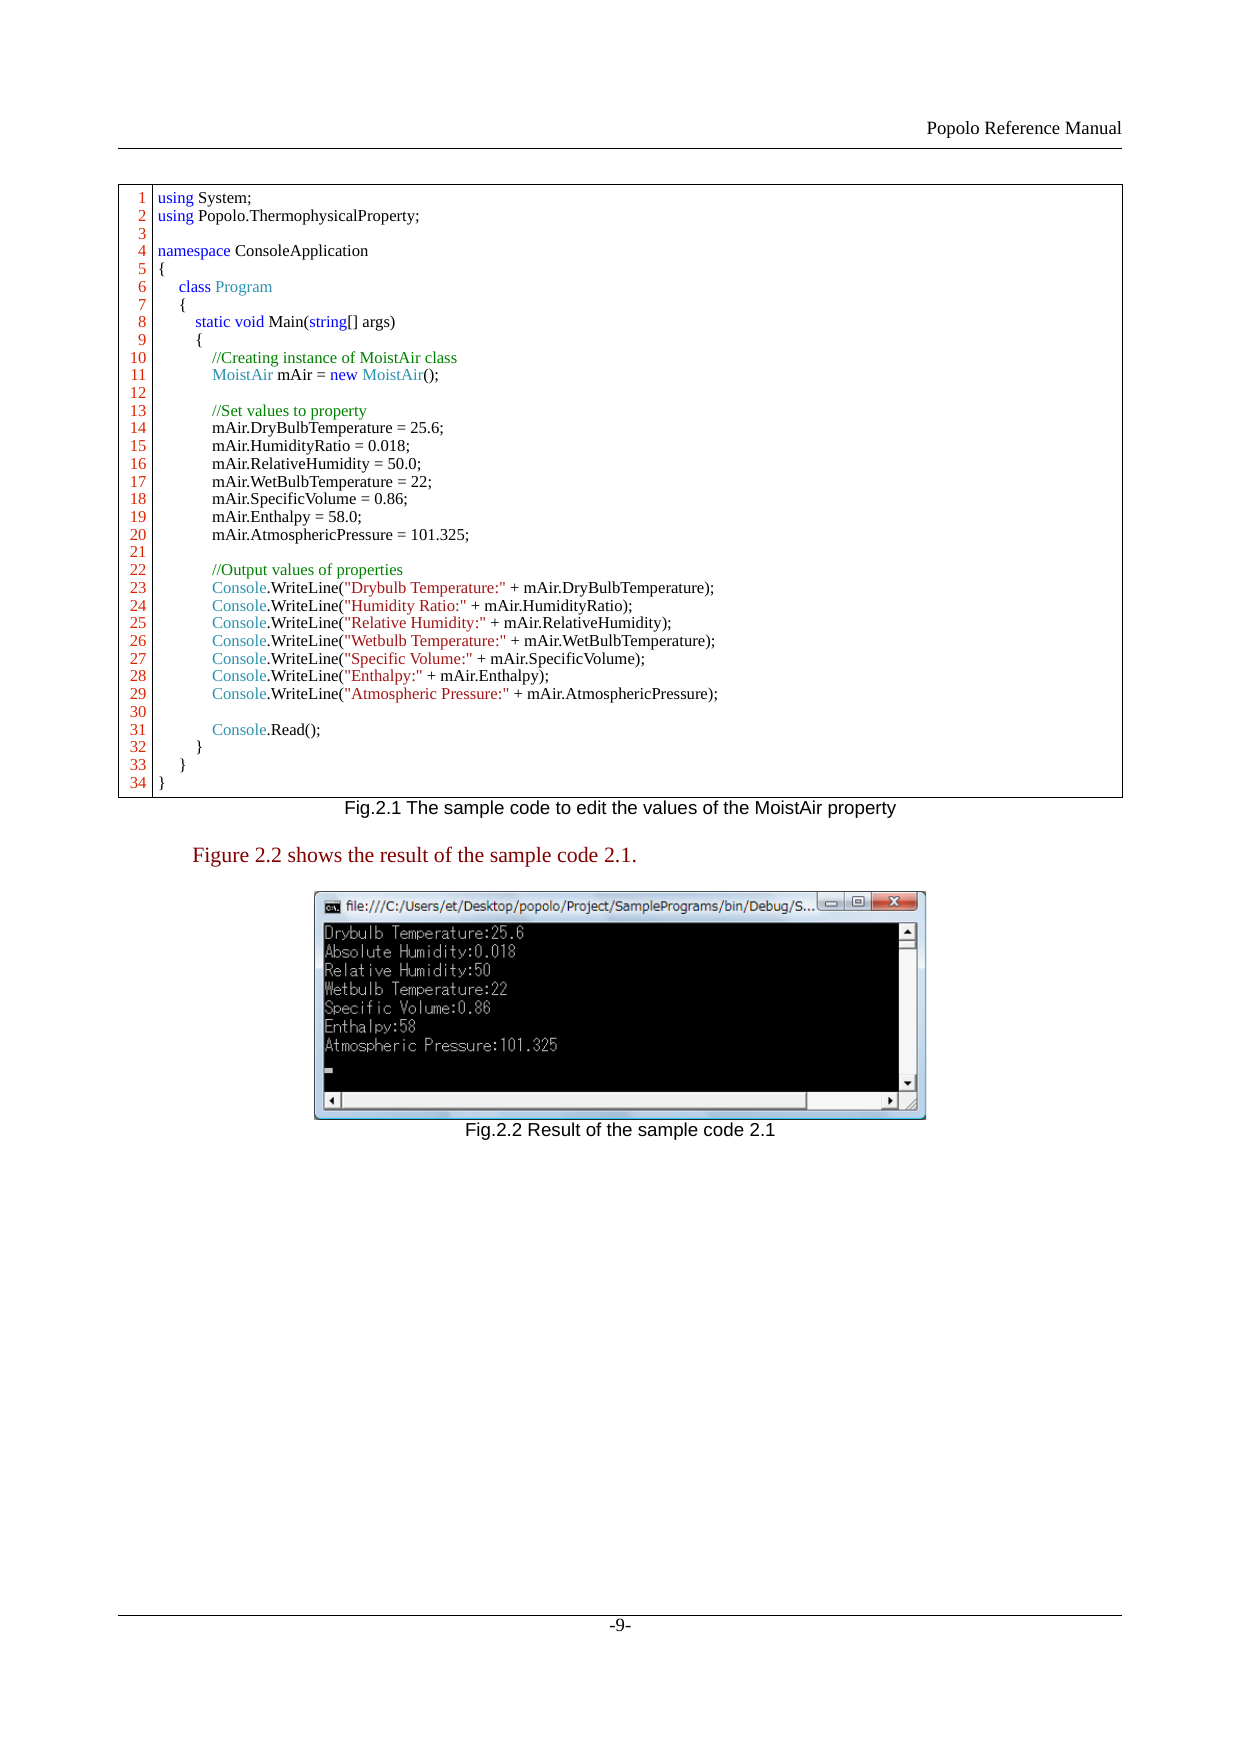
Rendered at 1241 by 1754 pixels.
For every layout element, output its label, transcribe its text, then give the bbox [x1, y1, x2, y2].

text Fig.2.1 The sample code to edit the values of the MoistAir property [118, 798, 1122, 818]
table_header using System; using Popolo.ThermophysicalProperty; namespace ConsoleApplication { class Program { static void Main(string[] args) { //Creating instance of MoistAir class MoistAir mAir = new MoistAir(); //Set values to property mAir.DryBulbTemperature = 25.6; mAir.HumidityRatio = 0.018; mAir.RelativeHumidity = 50.0; mAir.WetBulbTemperature = 22; mAir.SpecificVolume = 0.86; mAir.Enthalpy = 58.0; mAir.AtmosphericPressure = 101.325; //Output values of properties Console.WriteLine("Drybulb Temperature:" + mAir.DryBulbTemperature); Console.WriteLine("Humidity Ratio:" + mAir.HumidityRatio); Console.WriteLine("Relative Humidity:" + mAir.RelativeHumidity); Console.WriteLine("Wetbulb Temperature:" + mAir.WetBulbTemperature); Console.WriteLine("Specific Volume:" + mAir.SpecificVolume); Console.WriteLine("Enthalpy:" + mAir.Enthalpy); Console.WriteLine("Atmospheric Pressure:" + mAir.AtmosphericPressure); Console.Read(); } } } [153, 185, 1122, 797]
text Fig.2.2 Result of the sample code 2.1 [118, 891, 1122, 1141]
text Figure 2.2 shows the result of the sample code 2.1. [118, 843, 1122, 867]
table_header 1 2 3 4 5 6 7 8 9 10 11 12 13 14 15 16 17 18 19 20 21 22 23 24 25 26 27 28 29 30 31 32 33 34 [119, 185, 152, 797]
picture [314, 891, 927, 1120]
